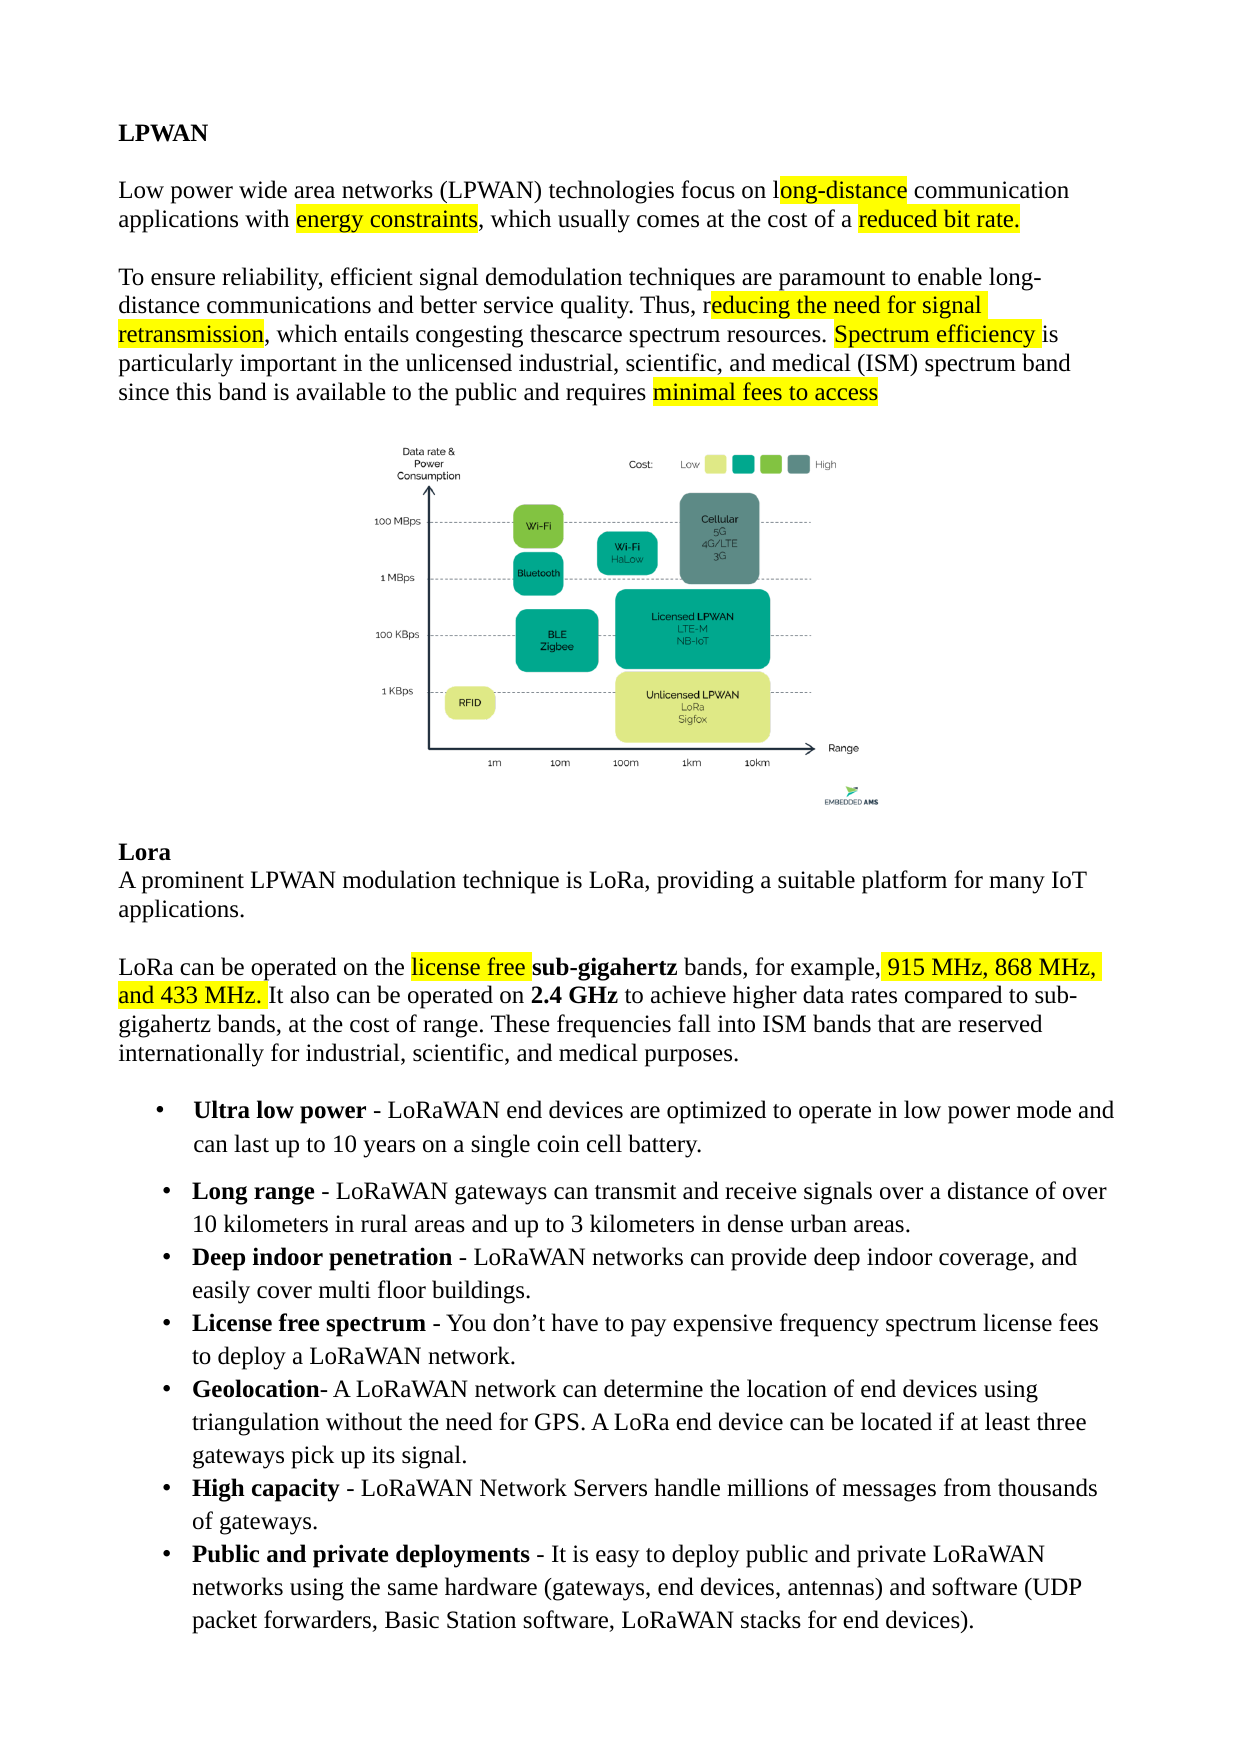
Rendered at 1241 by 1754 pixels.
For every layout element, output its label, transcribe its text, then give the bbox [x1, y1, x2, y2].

text LPWAN [118, 118, 1122, 147]
text LoRa can be operated on the license free sub-gigahertz bands, for example, 915 MHz, 868 MHz, and 433 MHz. It also can be operated on 2.4 GHz to achieve higher data rates compared to sub-gigahertz bands, at the cost of range. These frequencies fall into ISM bands that are reserved internationally for industrial, scientific, and medical purposes. [118, 952, 1122, 1067]
text A prominent LPWAN modulation technique is LoRa, providing a suitable platform for many IoT applications. [118, 866, 1122, 923]
picture [342, 405, 899, 820]
text Lora [118, 837, 1122, 866]
list Public and private deployments - It is easy to deploy public and private LoRaWAN networks using the same hardware (gateways, end devices, antennas) and software (UDP packet forwarders, Basic Station software, LoRaWAN stacks for end devices). [162, 1539, 1122, 1634]
text Low power wide area networks (LPWAN) technologies focus on long-distance communication applications with energy constraints, which usually comes at the cost of a reduced bit rate. [118, 176, 1122, 233]
list High capacity - LoRaWAN Network Servers handle millions of messages from thousands of gateways. [162, 1473, 1122, 1535]
list Deep indoor penetration - LoRaWAN networks can provide deep indoor coverage, and easily cover multi floor buildings. [162, 1242, 1122, 1304]
list License free spectrum - You don’t have to pay expensive frequency spectrum license fees to deploy a LoRaWAN network. [162, 1308, 1122, 1370]
text To ensure reliability, efficient signal demodulation techniques are paramount to enable long-distance communications and better service quality. Thus, reducing the need for signal retransmission, which entails congesting thescarce spectrum resources. Spectrum efficiency is particularly important in the unlicensed industrial, scientific, and medical (ISM) spectrum band since this band is available to the public and requires minimal fees to access [118, 262, 1122, 406]
list Ultra low power - LoRaWAN end devices are optimized to operate in low power mode and can last up to 10 years on a single coin cell battery. [156, 1096, 1122, 1157]
list Long range - LoRaWAN gateways can transmit and receive signals over a distance of over 10 kilometers in rural areas and up to 3 kilometers in dense urban areas. [162, 1176, 1122, 1238]
list Geolocation- A LoRaWAN network can determine the location of end devices using triangulation without the need for GPS. A LoRa end device can be located if at least three gateways pick up its signal. [162, 1374, 1122, 1469]
